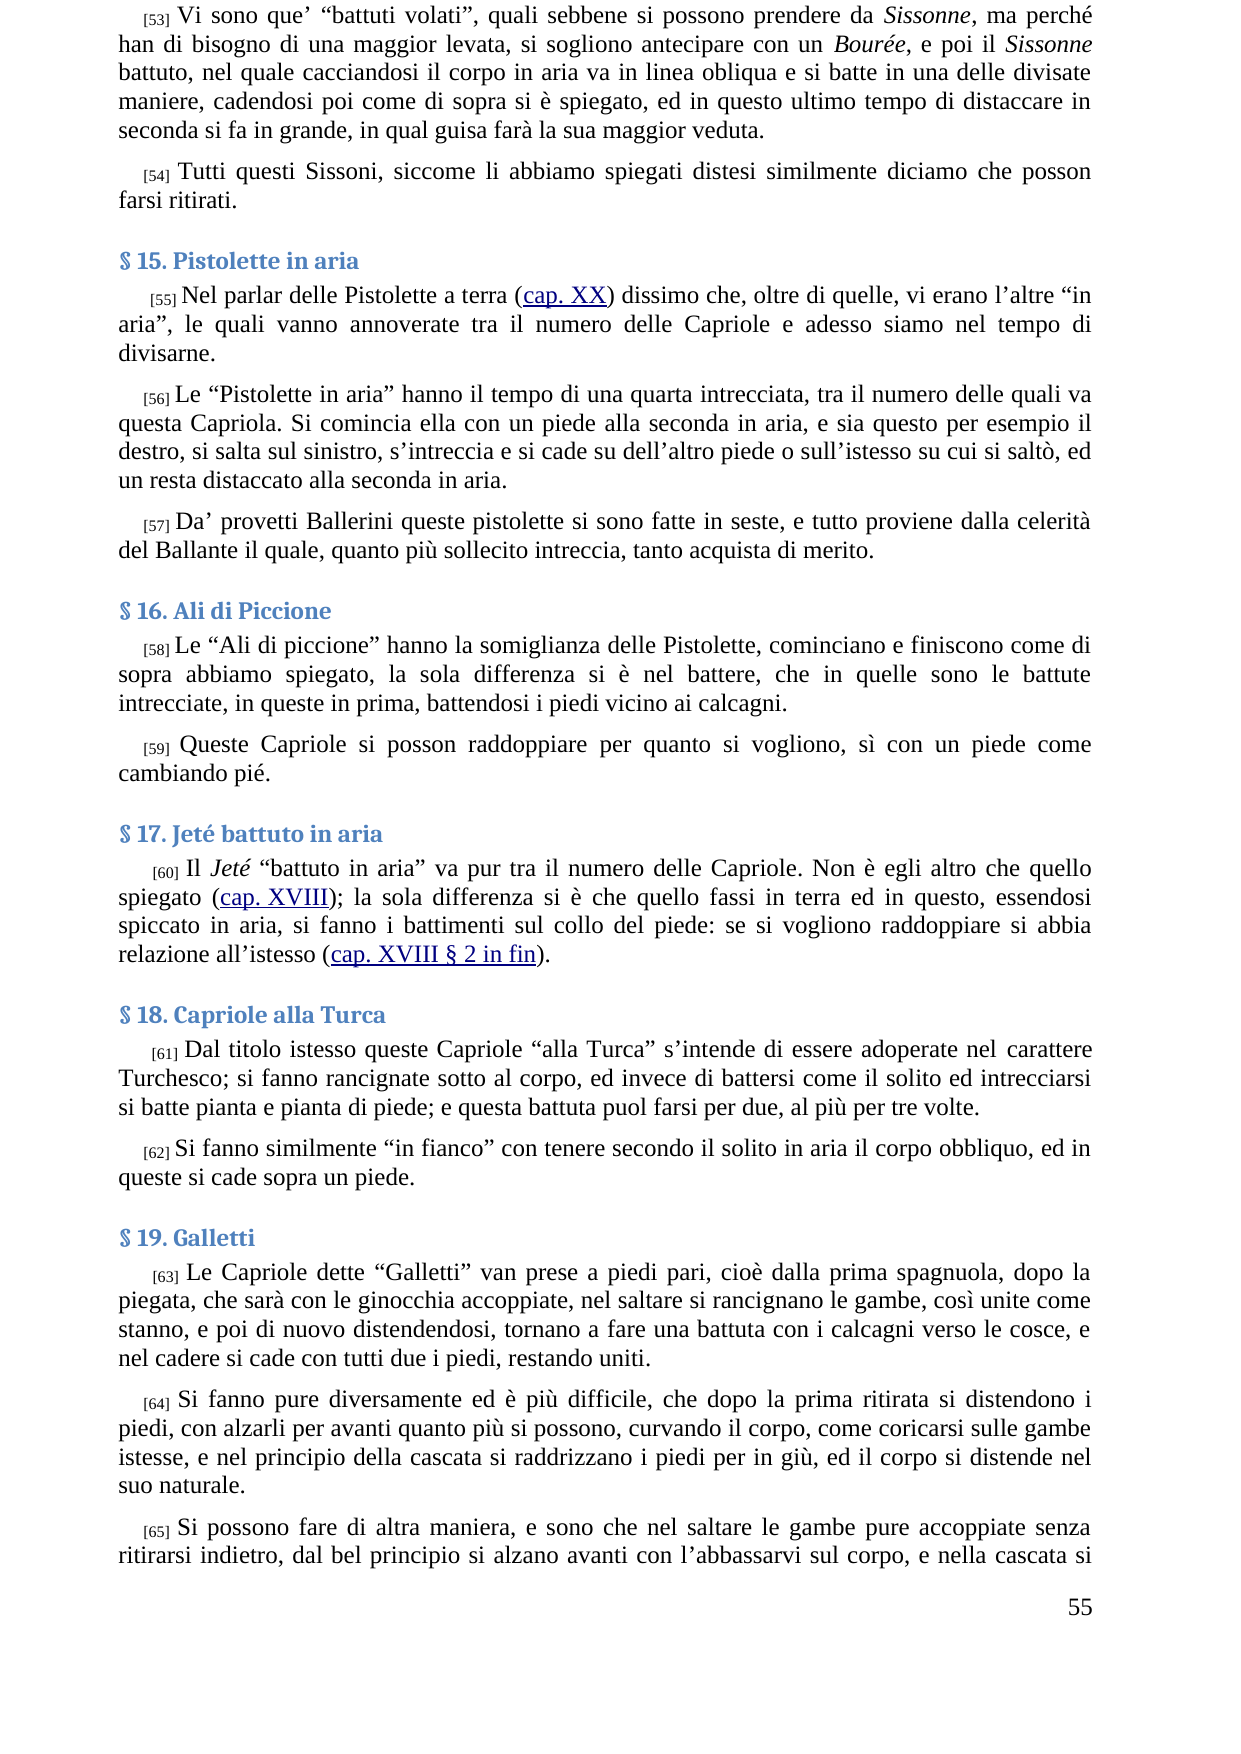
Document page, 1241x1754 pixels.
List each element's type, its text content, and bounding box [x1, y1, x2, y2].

text [64] Si fanno pure diversamente ed è più difficile, che dopo la prima ritirata si distendono i piedi, con alzarli per avanti quanto più si possono, curvando il corpo, come coricarsi sulle gambe istesse, e nel principio della cascata si raddrizzano i piedi per in giù, ed il corpo si distende nel suo naturale. [118, 1384, 1093, 1499]
subtitle § 17. Jeté battuto in aria [118, 820, 1093, 848]
subtitle § 18. Capriole alla Turca [118, 1001, 1093, 1030]
text [57] Da’ provetti Ballerini queste pistolette si sono fatte in seste, e tutto proviene dalla celerità del Ballante il quale, quanto più sollecito intreccia, tanto acquista di merito. [118, 506, 1093, 564]
text [60] Il Jeté “battuto in aria” va pur tra il numero delle Capriole. Non è egli altro che quello spiegato (cap. XVIII); la sola differenza si è che quello fassi in terra ed in questo, essendosi spiccato in aria, si fanno i battimenti sul collo del piede: se si vogliono raddoppiare si abbia relazione all’istesso (cap. XVIII § 2 in fin). [118, 853, 1093, 968]
text [53] Vi sono que’ “battuti volati”, quali sebbene si possono prendere da Sissonne, ma perché han di bisogno di una maggior levata, si sogliono antecipare con un Bourée, e poi il Sissonne battuto, nel quale cacciandosi il corpo in aria va in linea obliqua e si batte in una delle divisate maniere, cadendosi poi come di sopra si è spiegato, ed in questo ultimo tempo di distaccare in seconda si fa in grande, in qual guisa farà la sua maggior veduta. [118, 0, 1093, 144]
text [58] Le “Ali di piccione” hanno la somiglianza delle Pistolette, cominciano e finiscono come di sopra abbiamo spiegato, la sola differenza si è nel battere, che in quelle sono le battute intrecciate, in queste in prima, battendosi i piedi vicino ai calcagni. [118, 630, 1093, 716]
text [56] Le “Pistolette in aria” hanno il tempo di una quarta intrecciata, tra il numero delle quali va questa Capriola. Si comincia ella con un piede alla seconda in aria, e sia questo per esempio il destro, si salta sul sinistro, s’intreccia e si cade su dell’altro piede o sull’istesso su cui si saltò, ed un resta distaccato alla seconda in aria. [118, 379, 1093, 494]
subtitle § 15. Pistolette in aria [118, 247, 1093, 276]
text [63] Le Capriole dette “Galletti” van prese a piedi pari, cioè dalla prima spagnuola, dopo la piegata, che sarà con le ginocchia accoppiate, nel saltare si rancignano le gambe, così unite come stanno, e poi di nuovo distendendosi, tornano a fare una battuta con i calcagni verso le cosce, e nel cadere si cade con tutti due i piedi, restando uniti. [118, 1257, 1093, 1372]
subtitle § 16. Ali di Piccione [118, 597, 1093, 626]
subtitle § 19. Galletti [118, 1224, 1093, 1252]
text [61] Dal titolo istesso queste Capriole “alla Turca” s’intende di essere adoperate nel carattere Turchesco; si fanno rancignate sotto al corpo, ed invece di battersi come il solito ed intrecciarsi si batte pianta e pianta di piede; e questa battuta puol farsi per due, al più per tre volte. [118, 1034, 1093, 1120]
text [62] Si fanno similmente “in fianco” con tenere secondo il solito in aria il corpo obbliquo, ed in queste si cade sopra un piede. [118, 1133, 1093, 1190]
text [55] Nel parlar delle Pistolette a terra (cap. XX) dissimo che, oltre di quelle, vi erano l’altre “in aria”, le quali vanno annoverate tra il numero delle Capriole e adesso siamo nel tempo di divisarne. [118, 280, 1093, 366]
text [54] Tutti questi Sissoni, siccome li abbiamo spiegati distesi similmente diciamo che posson farsi ritirati. [118, 156, 1093, 214]
text [59] Queste Capriole si posson raddoppiare per quanto si vogliono, sì con un piede come cambiando pié. [118, 729, 1093, 786]
text [65] Si possono fare di altra maniera, e sono che nel saltare le gambe pure accoppiate senza ritirarsi indietro, dal bel principio si alzano avanti con l’abbassarvi sul corpo, e nella cascata si [118, 1512, 1093, 1569]
